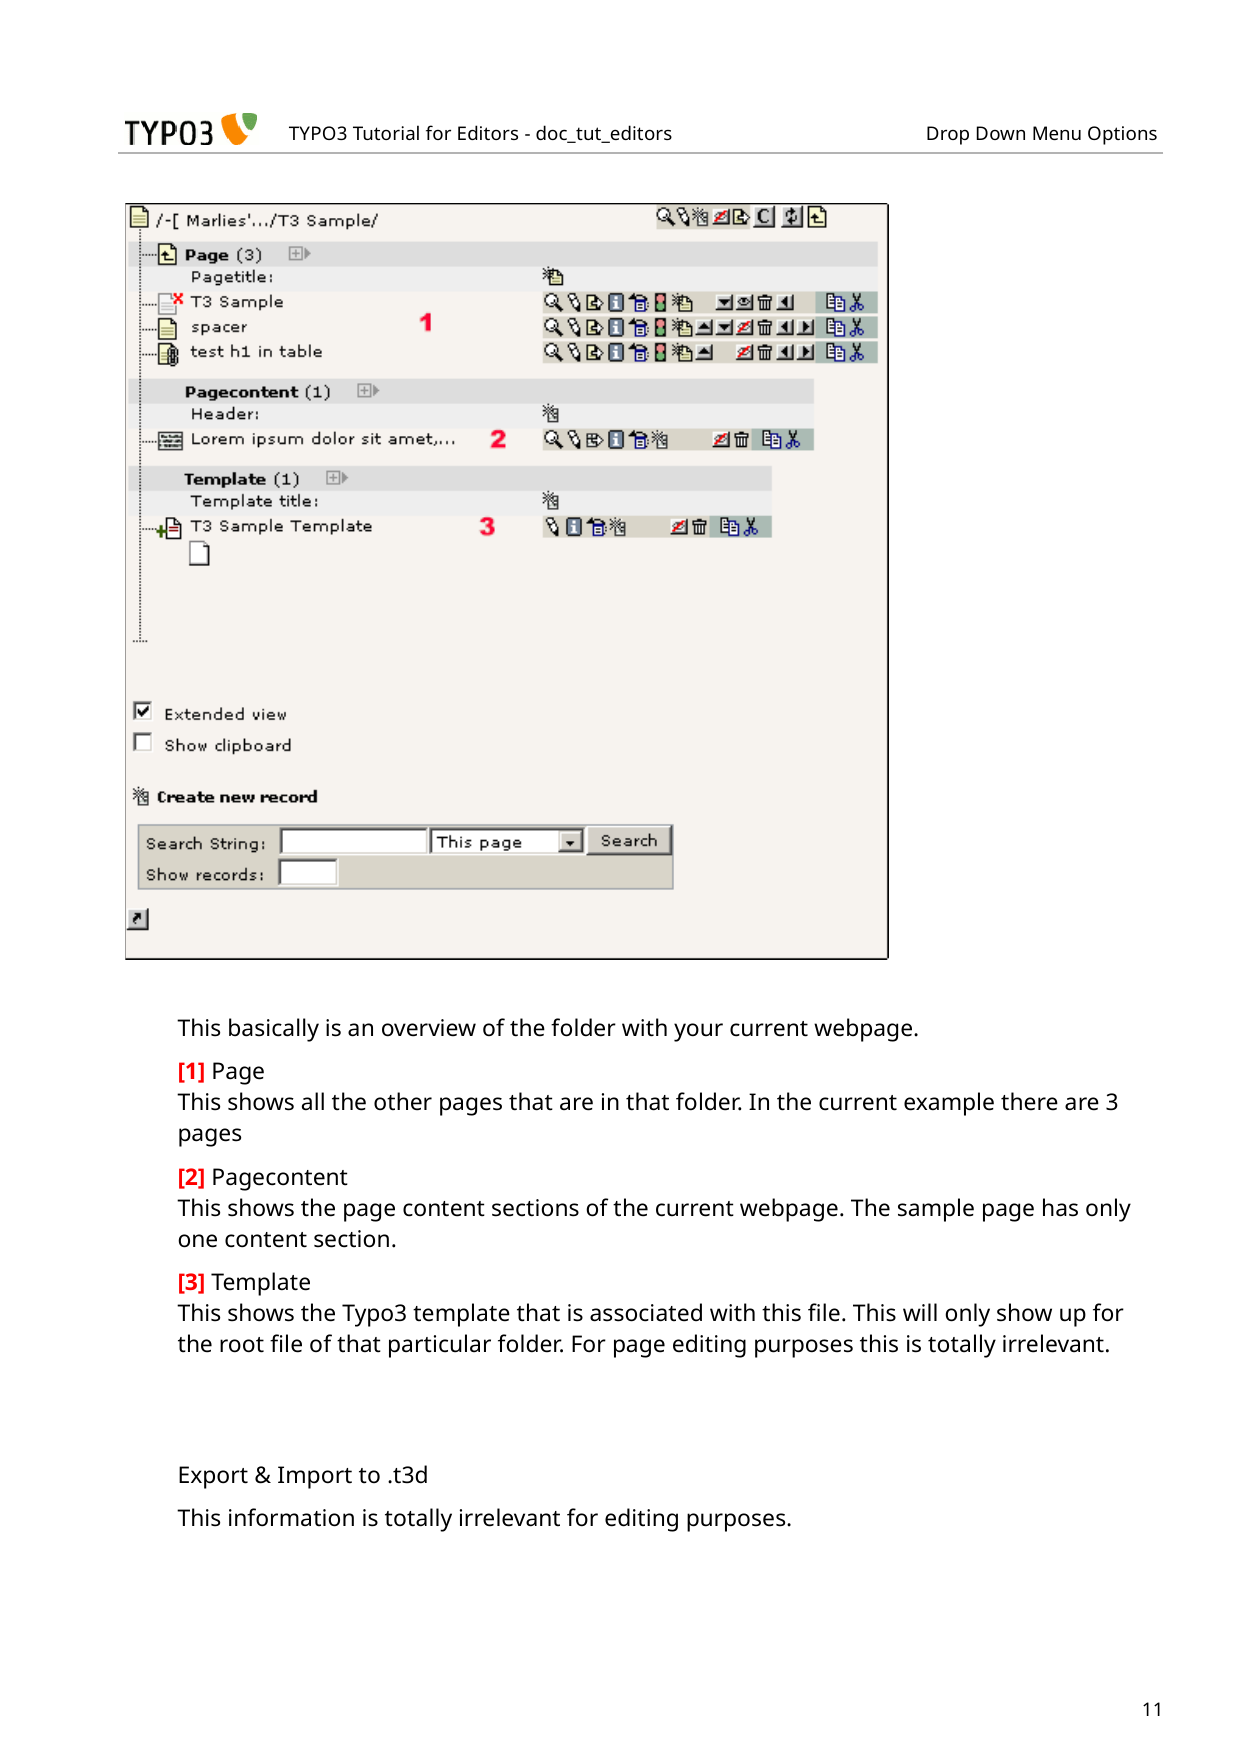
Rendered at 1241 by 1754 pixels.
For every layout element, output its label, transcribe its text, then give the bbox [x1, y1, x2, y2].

text [2] Pagecontent This shows the page content sections of the current webpage. The sample page has only one content section. [177, 1161, 1163, 1254]
picture [125, 203, 889, 960]
text This information is totally irrelevant for editing purposes. [177, 1502, 1163, 1533]
text [1] Page This shows all the other pages that are in that folder. In the current example there are 3 pages [177, 1055, 1163, 1148]
text [3] Template This shows the Typo3 template that is associated with this file. This will only show up for the root file of that particular folder. For page editing purposes this is totally irrelevant. [177, 1266, 1163, 1359]
text This basically is an overview of the folder with your current webpage. [177, 1012, 1163, 1043]
picture [124, 112, 260, 145]
text Export & Import to .t3d [177, 1459, 1163, 1490]
